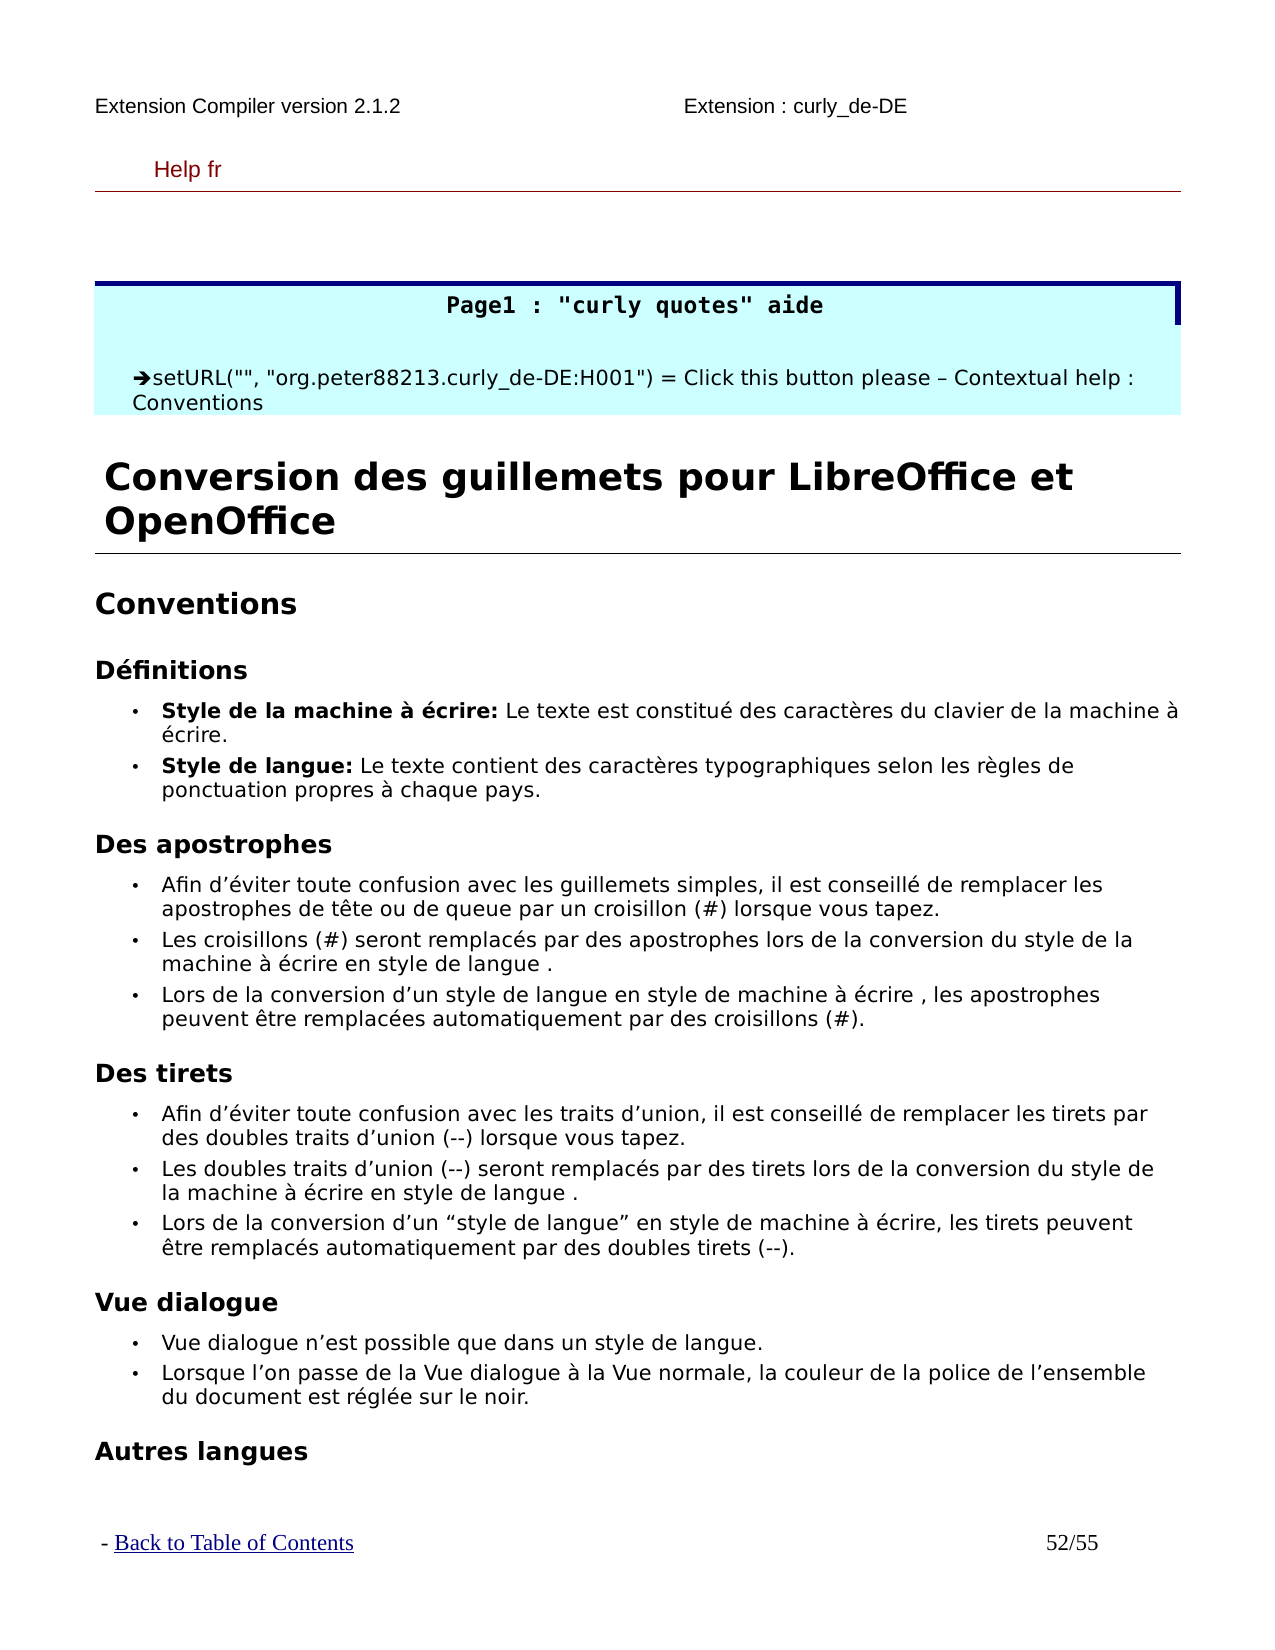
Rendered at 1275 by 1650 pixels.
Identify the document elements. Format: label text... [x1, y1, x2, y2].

text Help fr [94, 147, 1181, 192]
text Des tirets [94, 1059, 1181, 1088]
list Afin d’éviter toute confusion avec les traits d’union, il est conseillé de remplacer les tirets par des doubles traits d’union (--) lorsque vous tapez. [132, 1102, 1181, 1151]
list Les croisillons (#) seront remplacés par des apostrophes lors de la conversion du style de la machine à écrire en style de langue . [132, 928, 1181, 977]
list Style de langue: Le texte contient des caractères typographiques selon les règles de ponctuation propres à chaque pays. [132, 754, 1181, 803]
list Les doubles traits d’union (--) seront remplacés par des tirets lors de la conversion du style de la machine à écrire en style de langue . [132, 1156, 1181, 1205]
text Vue dialogue [94, 1288, 1181, 1317]
text Des apostrophes [94, 830, 1181, 859]
text Page1 : "curly quotes" aide [94, 282, 1175, 325]
text Conventions [94, 587, 1181, 621]
text Définitions [94, 656, 1181, 685]
list Lors de la conversion d’un “style de langue” en style de machine à écrire, les tirets peuvent être remplacés automatiquement par des doubles tirets (--). [132, 1211, 1181, 1260]
list Afin d’éviter toute confusion avec les guillemets simples, il est conseillé de remplacer les apostrophes de tête ou de queue par un croisillon (#) lorsque vous tapez. [132, 873, 1181, 922]
list Lorsque l’on passe de la Vue dialogue à la Vue normale, la couleur de la police de l’ensemble du document est réglée sur le noir. [132, 1361, 1181, 1410]
list Style de la machine à écrire: Le texte est constitué des caractères du clavier de la machine à écrire. [132, 699, 1181, 748]
list Lors de la conversion d’un style de langue en style de machine à écrire , les apostrophes peuvent être remplacées automatiquement par des croisillons (#). [132, 982, 1181, 1031]
list setURL("", "org.peter88213.curly_de-DE:H001") = Click this button please – Contextual help : Conventions [94, 366, 1181, 415]
text Conversion des guillemets pour LibreOffice et OpenOffice [94, 446, 1181, 553]
text Autres langues [94, 1437, 1181, 1466]
list Vue dialogue n’est possible que dans un style de langue. [132, 1330, 1181, 1355]
